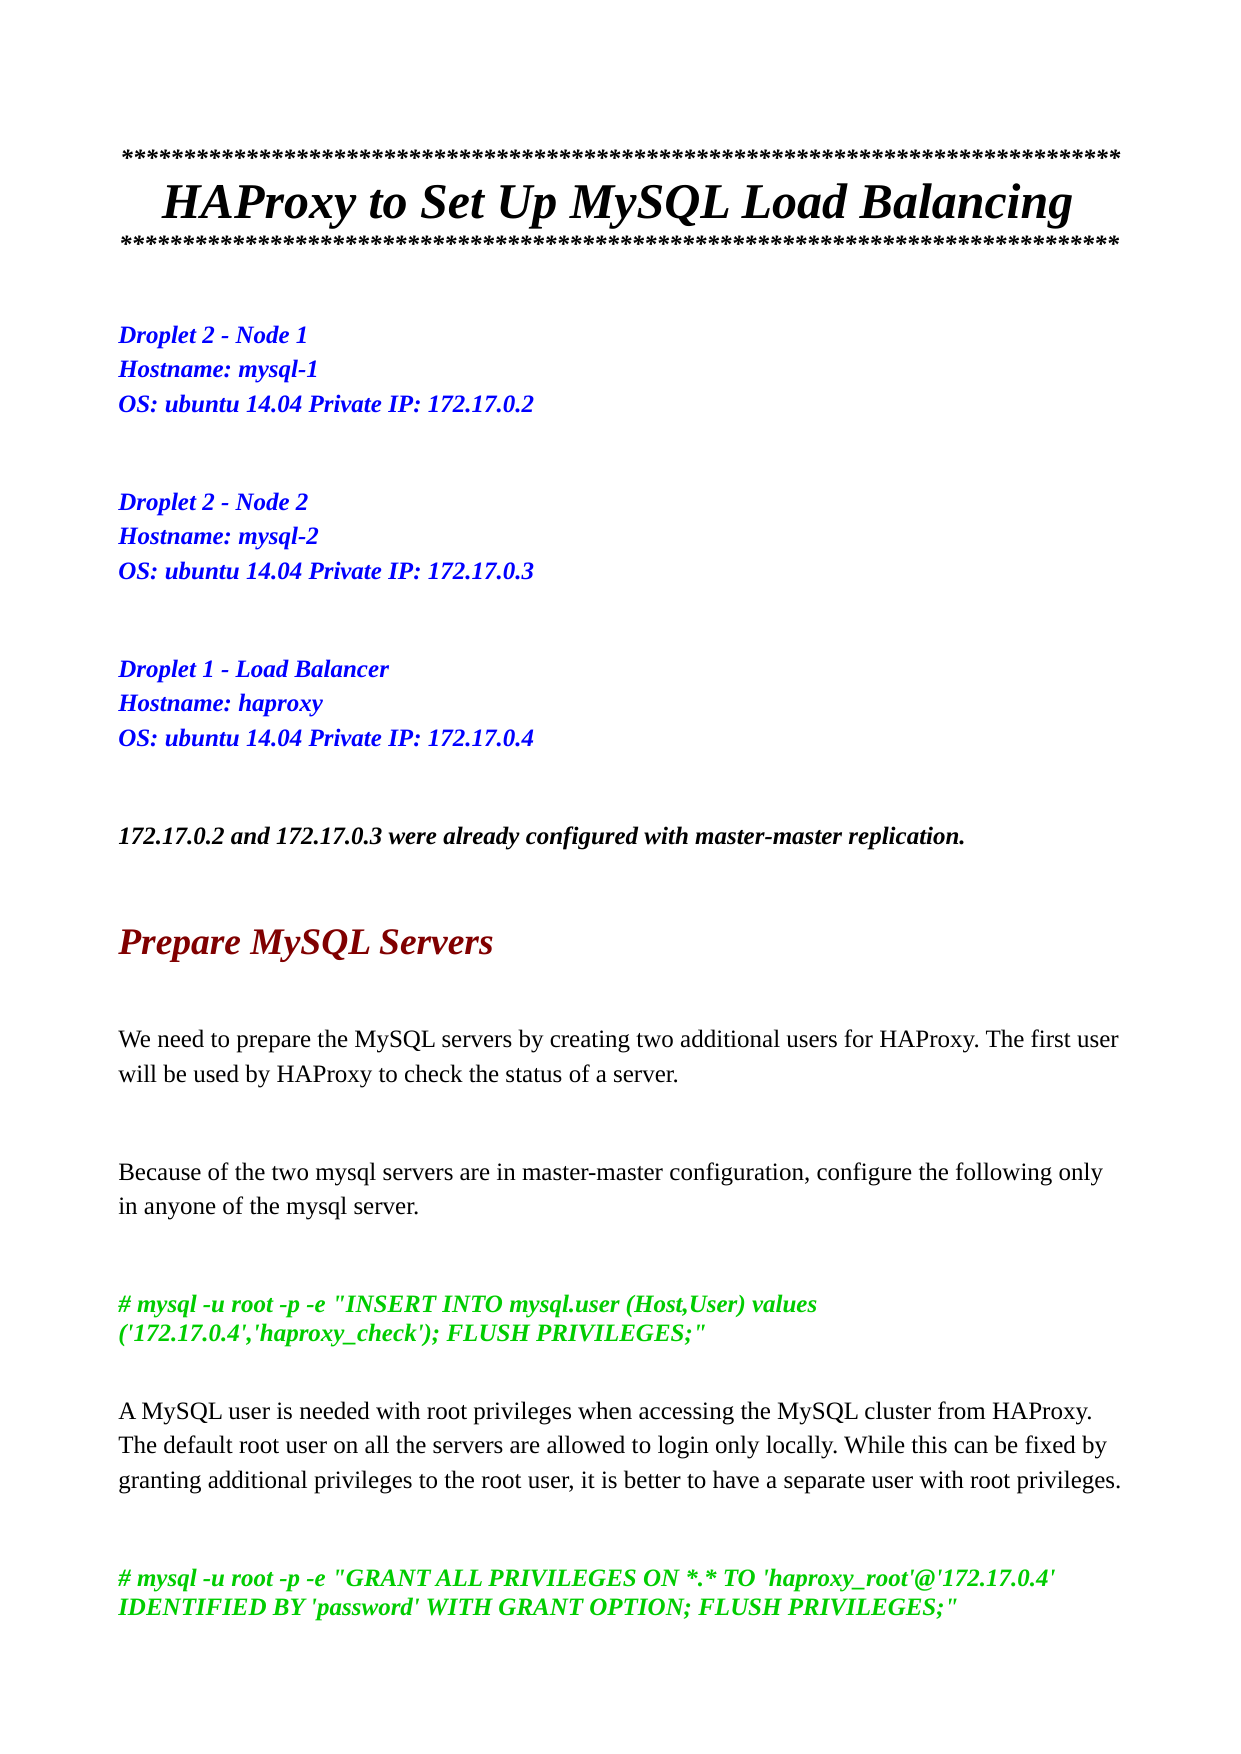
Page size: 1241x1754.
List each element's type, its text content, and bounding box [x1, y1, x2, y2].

subtitle Prepare MySQL Servers [118, 919, 1122, 963]
text A MySQL user is needed with root privileges when accessing the MySQL cluster from HAProxy. The default root user on all the servers are allowed to login only locally. While this can be fixed by granting additional privileges to the root user, it is better to have a separate user with root privileges. [118, 1396, 1122, 1494]
text We need to prepare the MySQL servers by creating two additional users for HAProxy. The first user will be used by HAProxy to check the status of a server. [118, 1024, 1122, 1087]
text Droplet 1 - Load Balancer Hostname: haproxy OS: ubuntu 14.04 Private IP: 172.17.0.4 [118, 654, 1122, 752]
text # mysql -u root -p -e "INSERT INTO mysql.user (Host,User) values ('172.17.0.4','haproxy_check'); FLUSH PRIVILEGES;" [118, 1289, 1122, 1347]
text Because of the two mysql servers are in master-master configuration, configure the following only in anyone of the mysql server. [118, 1157, 1122, 1220]
subtitle ********************************************************************************HAProxy to Set Up MySQL Load Balancing ******************************************************************************** [118, 143, 1122, 258]
text 172.17.0.2 and 172.17.0.3 were already configured with master-master replication. [118, 821, 1122, 850]
text # mysql -u root -p -e "GRANT ALL PRIVILEGES ON *.* TO 'haproxy_root'@'172.17.0.4' IDENTIFIED BY 'password' WITH GRANT OPTION; FLUSH PRIVILEGES;" [118, 1563, 1122, 1621]
text Droplet 2 - Node 1 Hostname: mysql-1 OS: ubuntu 14.04 Private IP: 172.17.0.2 [118, 320, 1122, 417]
text Droplet 2 - Node 2 Hostname: mysql-2 OS: ubuntu 14.04 Private IP: 172.17.0.3 [118, 487, 1122, 584]
